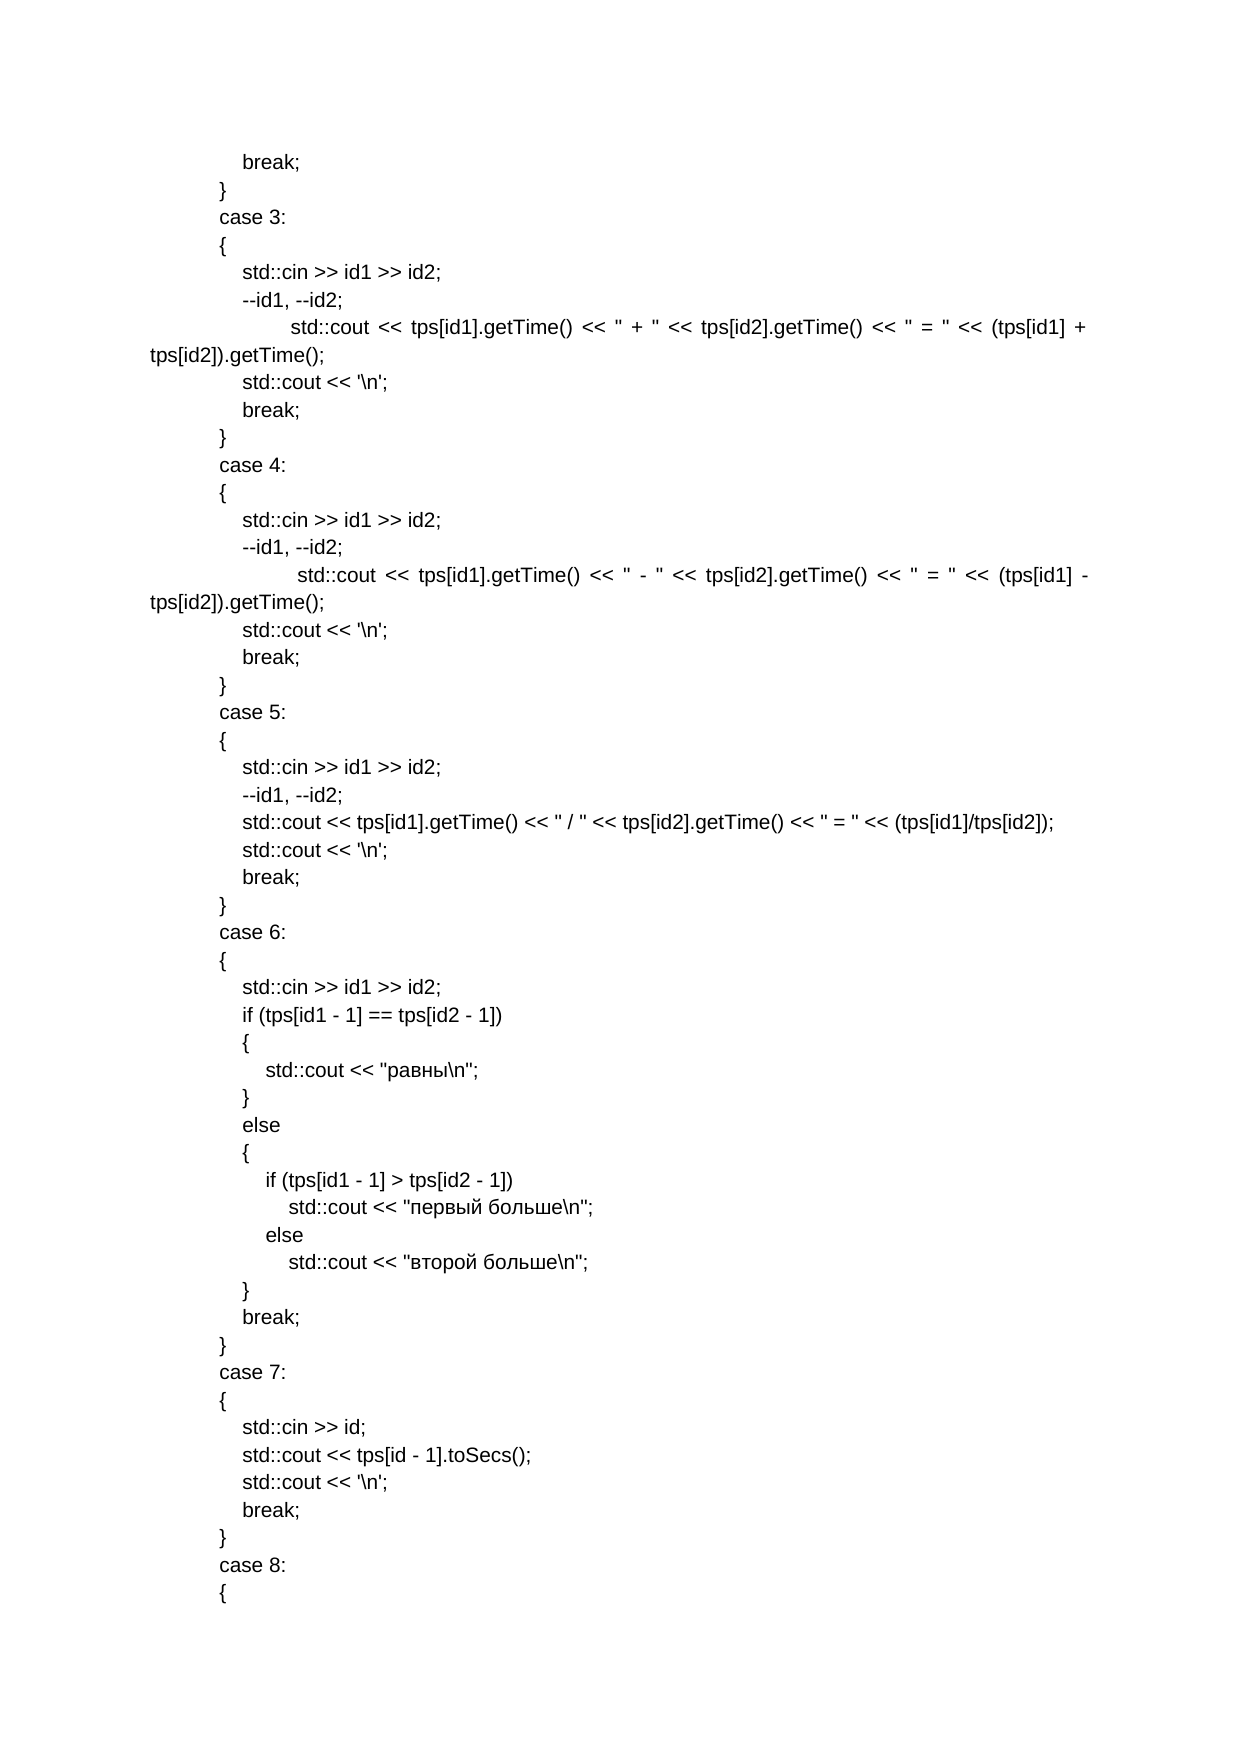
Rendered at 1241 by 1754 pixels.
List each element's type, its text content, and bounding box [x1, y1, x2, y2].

text case 7: [150, 1360, 1090, 1384]
text std::cout << tps[id - 1].toSecs(); [150, 1442, 1090, 1466]
text break; [150, 1305, 1090, 1329]
text break; [150, 1497, 1090, 1521]
text } [150, 425, 1090, 449]
text case 4: [150, 452, 1090, 476]
text } [150, 1277, 1090, 1301]
text } [150, 672, 1090, 696]
text std::cin >> id1 >> id2; [150, 507, 1090, 531]
text std::cin >> id; [150, 1415, 1090, 1439]
text --id1, --id2; [150, 287, 1090, 311]
text { [150, 232, 1090, 256]
text { [150, 480, 1090, 504]
text std::cin >> id1 >> id2; [150, 260, 1090, 284]
text { [150, 1030, 1090, 1054]
text else [150, 1222, 1090, 1246]
text } [150, 1525, 1090, 1549]
text std::cout << tps[id1].getTime() << " / " << tps[id2].getTime() << " = " << (tps[id1]/tps[id2]); [150, 810, 1090, 834]
text if (tps[id1 - 1] > tps[id2 - 1]) [150, 1167, 1090, 1191]
text case 3: [150, 205, 1090, 229]
text std::cout << '\n'; [150, 1470, 1090, 1494]
text case 8: [150, 1552, 1090, 1576]
text std::cout << "второй больше\n"; [150, 1250, 1090, 1274]
text } [150, 1085, 1090, 1109]
text break; [150, 865, 1090, 889]
text --id1, --id2; [150, 535, 1090, 559]
text std::cout << tps[id1].getTime() << " - " << tps[id2].getTime() << " = " << (tps[id1] - tps[id2]).getTime(); [150, 562, 1090, 614]
text std::cout << '\n'; [150, 617, 1090, 641]
text case 5: [150, 700, 1090, 724]
text std::cout << '\n'; [150, 837, 1090, 861]
text --id1, --id2; [150, 782, 1090, 806]
text std::cout << "первый больше\n"; [150, 1195, 1090, 1219]
text { [150, 1140, 1090, 1164]
text } [150, 892, 1090, 916]
text case 6: [150, 920, 1090, 944]
text { [150, 727, 1090, 751]
text break; [150, 645, 1090, 669]
text { [150, 947, 1090, 971]
text std::cout << tps[id1].getTime() << " + " << tps[id2].getTime() << " = " << (tps[id1] + tps[id2]).getTime(); [150, 315, 1090, 366]
text std::cin >> id1 >> id2; [150, 975, 1090, 999]
text break; [150, 397, 1090, 421]
text { [150, 1387, 1090, 1411]
text std::cout << "равны\n"; [150, 1057, 1090, 1081]
text std::cout << '\n'; [150, 370, 1090, 394]
text break; [150, 150, 1090, 174]
text if (tps[id1 - 1] == tps[id2 - 1]) [150, 1002, 1090, 1026]
text std::cin >> id1 >> id2; [150, 755, 1090, 779]
text else [150, 1112, 1090, 1136]
text } [150, 1332, 1090, 1356]
text } [150, 177, 1090, 201]
text { [150, 1580, 1090, 1604]
